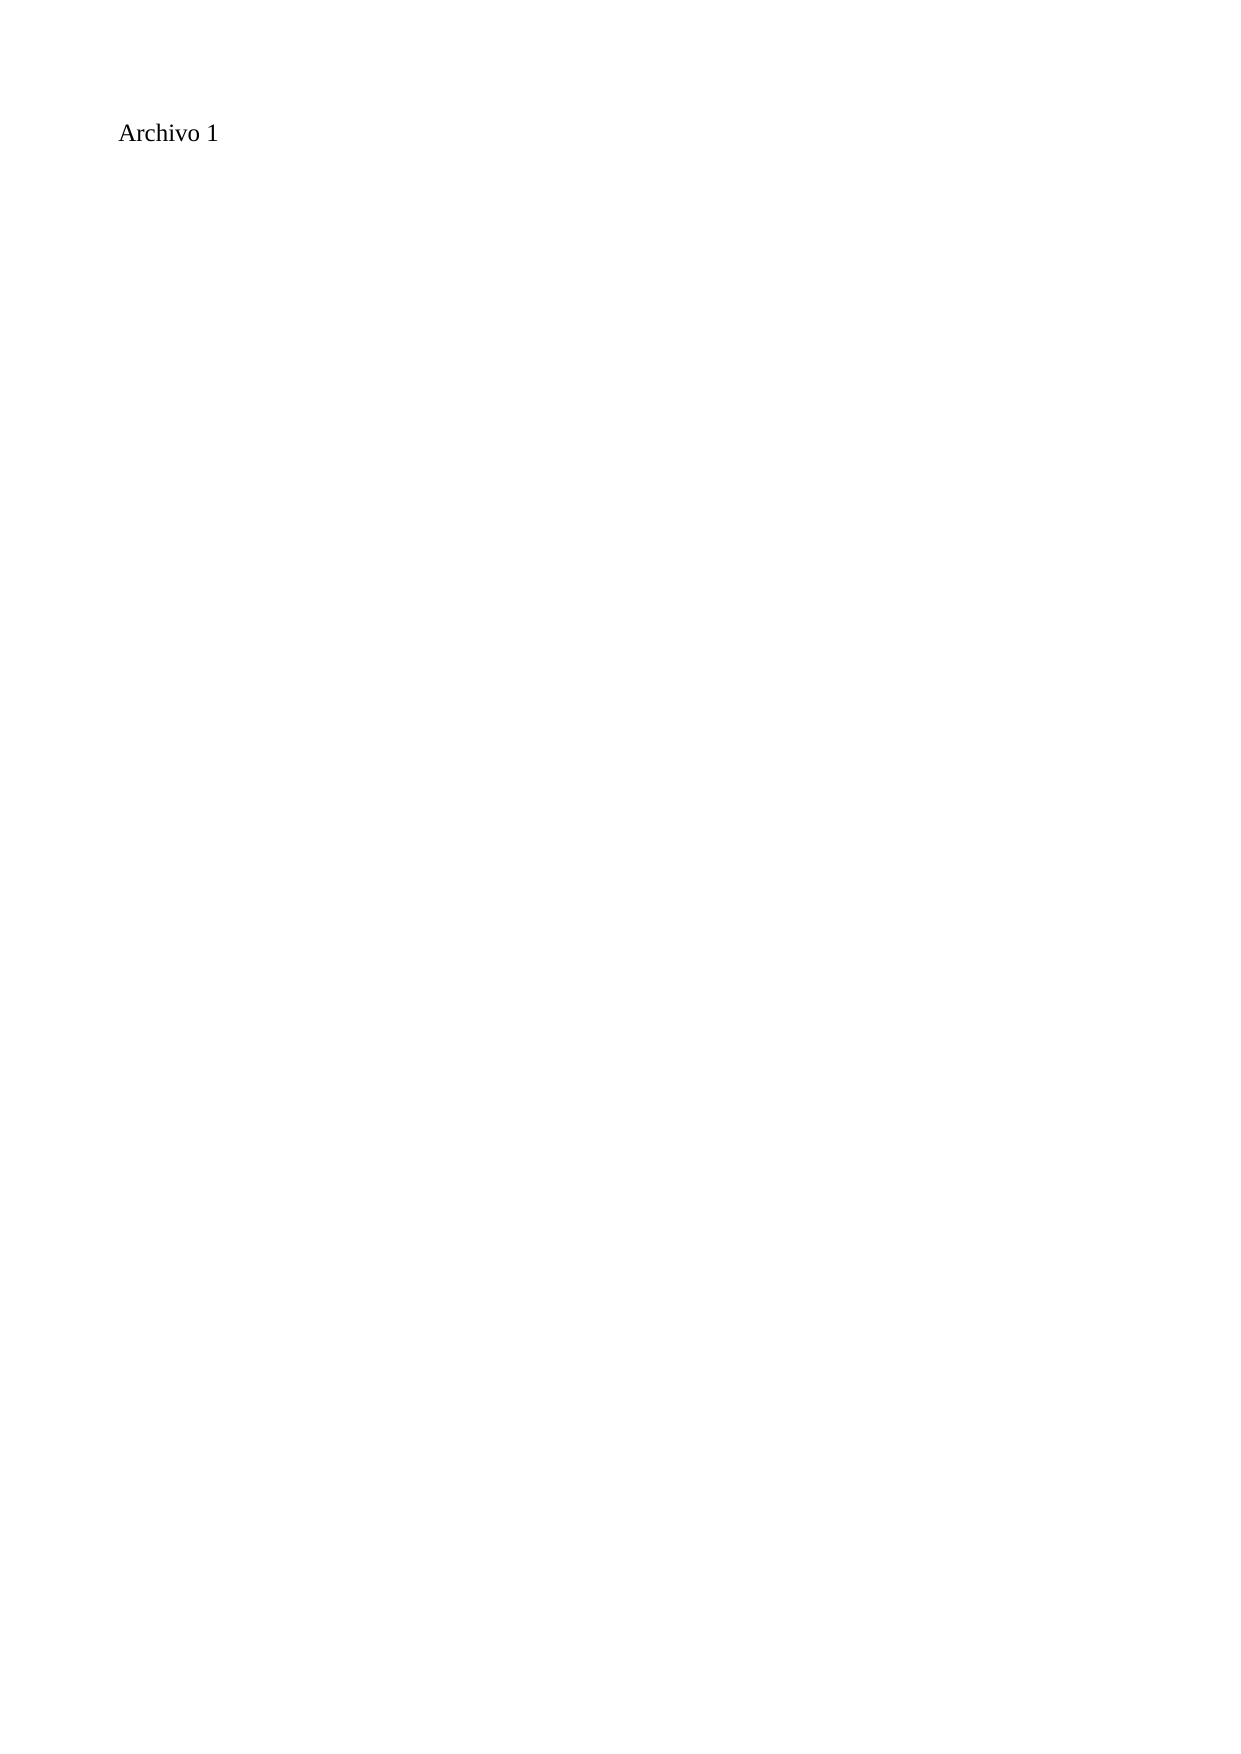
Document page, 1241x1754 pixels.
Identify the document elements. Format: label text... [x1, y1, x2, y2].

text Archivo 1 [118, 118, 1122, 147]
